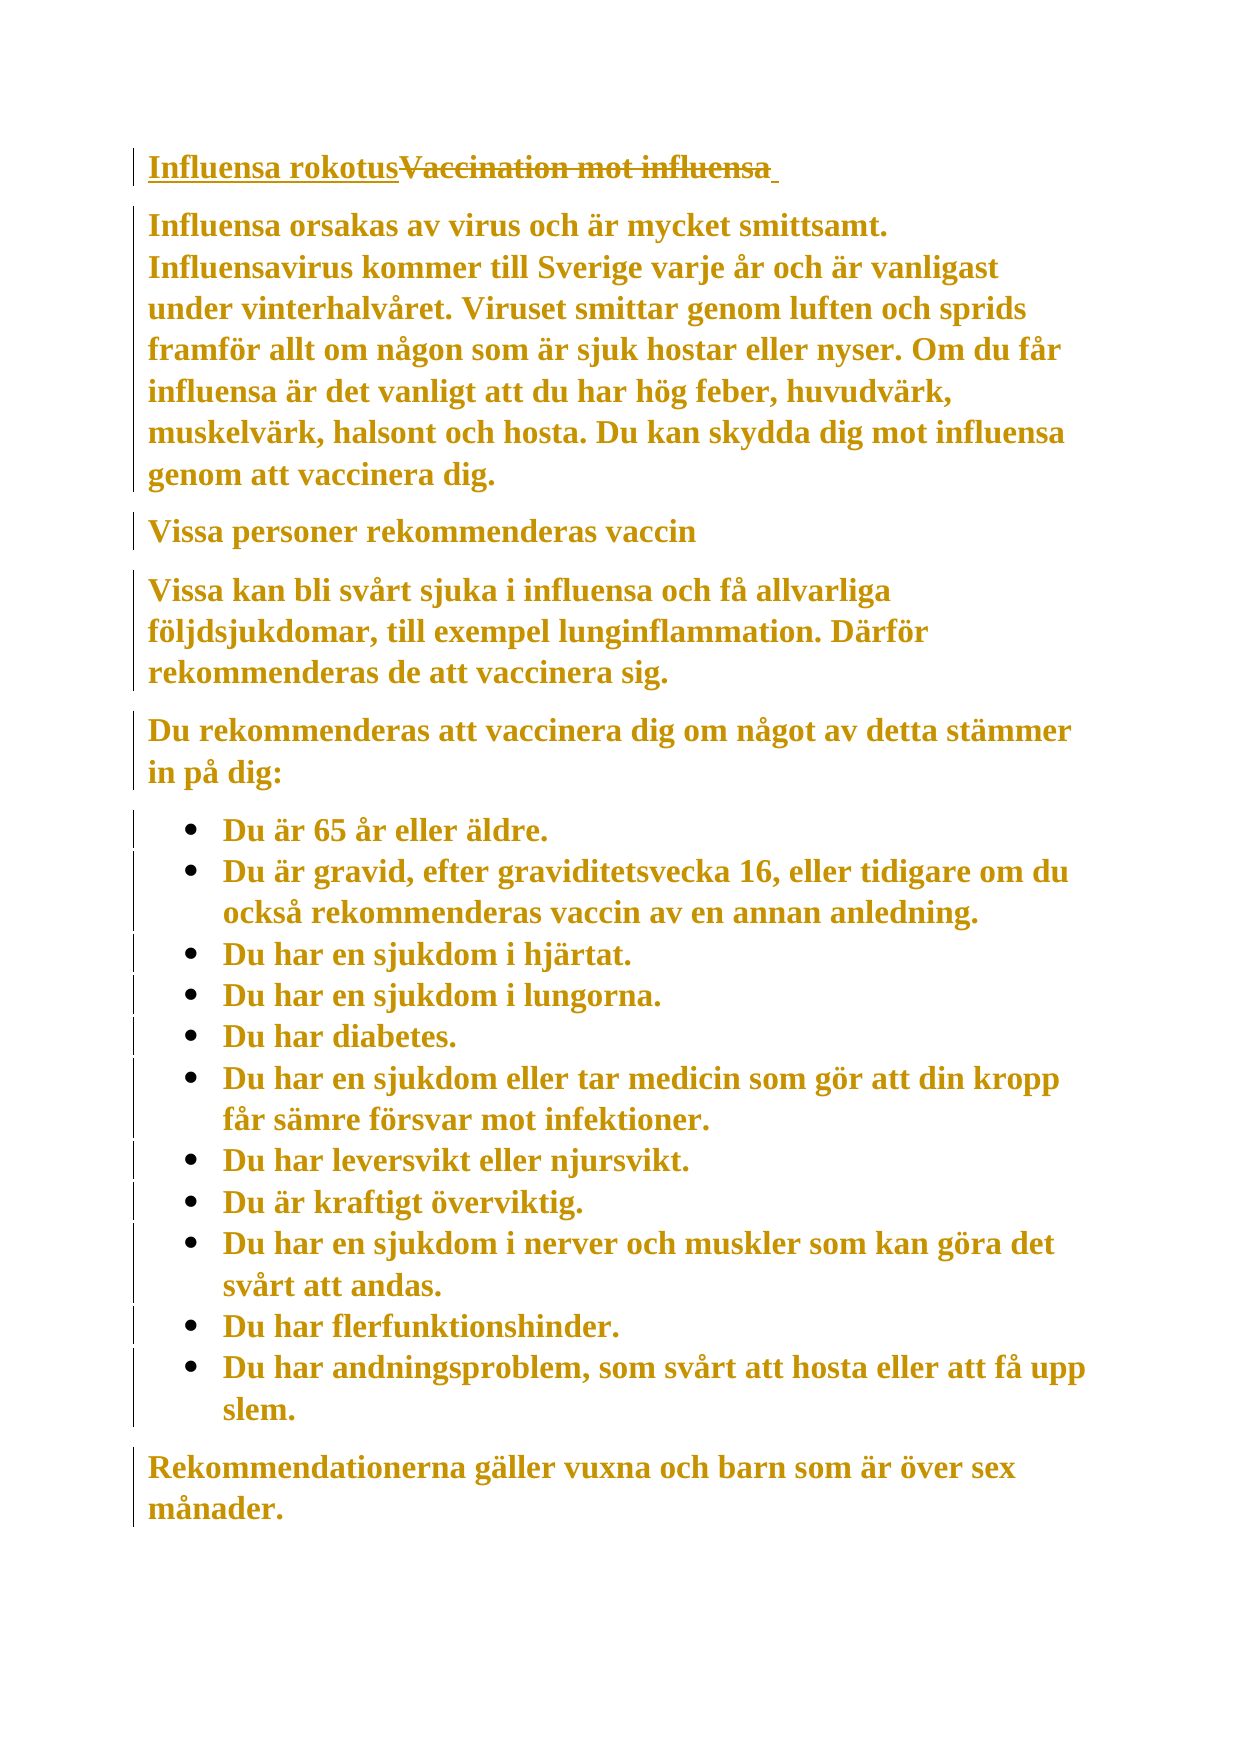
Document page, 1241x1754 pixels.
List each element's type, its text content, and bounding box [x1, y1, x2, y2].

text Vissa personer rekommenderas vaccin [148, 512, 1093, 550]
list Du har diabetes. [185, 1017, 1093, 1055]
list Du har en sjukdom eller tar medicin som gör att din kropp får sämre försvar mot infektioner. [185, 1058, 1093, 1138]
list Du har en sjukdom i lungorna. [185, 975, 1093, 1014]
list Du är 65 år eller äldre. [185, 810, 1093, 848]
list Du är kraftigt överviktig. [185, 1182, 1093, 1220]
text Influensa orsakas av virus och är mycket smittsamt. Influensavirus kommer till Sverige varje år och är vanligast under vinterhalvåret. Viruset smittar genom luften och sprids framför allt om någon som är sjuk hostar eller nyser. Om du får influensa är det vanligt att du har hög feber, huvudvärk, muskelvärk, halsont och hosta. Du kan skydda dig mot influensa genom att vaccinera dig. [148, 206, 1093, 492]
list Du har andningsproblem, som svårt att hosta eller att få upp slem. [185, 1347, 1093, 1427]
text Vissa kan bli svårt sjuka i influensa och få allvarliga följdsjukdomar, till exempel lunginflammation. Därför rekommenderas de att vaccinera sig. [148, 570, 1093, 691]
list Du har en sjukdom i hjärtat. [185, 934, 1093, 972]
list Du har flerfunktionshinder. [185, 1306, 1093, 1344]
text Du rekommenderas att vaccinera dig om något av detta stämmer in på dig: [148, 711, 1093, 790]
list Du har leversvikt eller njursvikt. [185, 1141, 1093, 1179]
list Du är gravid, efter graviditetsvecka 16, eller tidigare om du också rekommenderas vaccin av en annan anledning. [185, 851, 1093, 931]
list Du har en sjukdom i nerver och muskler som kan göra det svårt att andas. [185, 1223, 1093, 1303]
text Rekommendationerna gäller vuxna och barn som är över sex månader. [148, 1447, 1093, 1527]
text Influensa rokotus [148, 148, 1093, 186]
